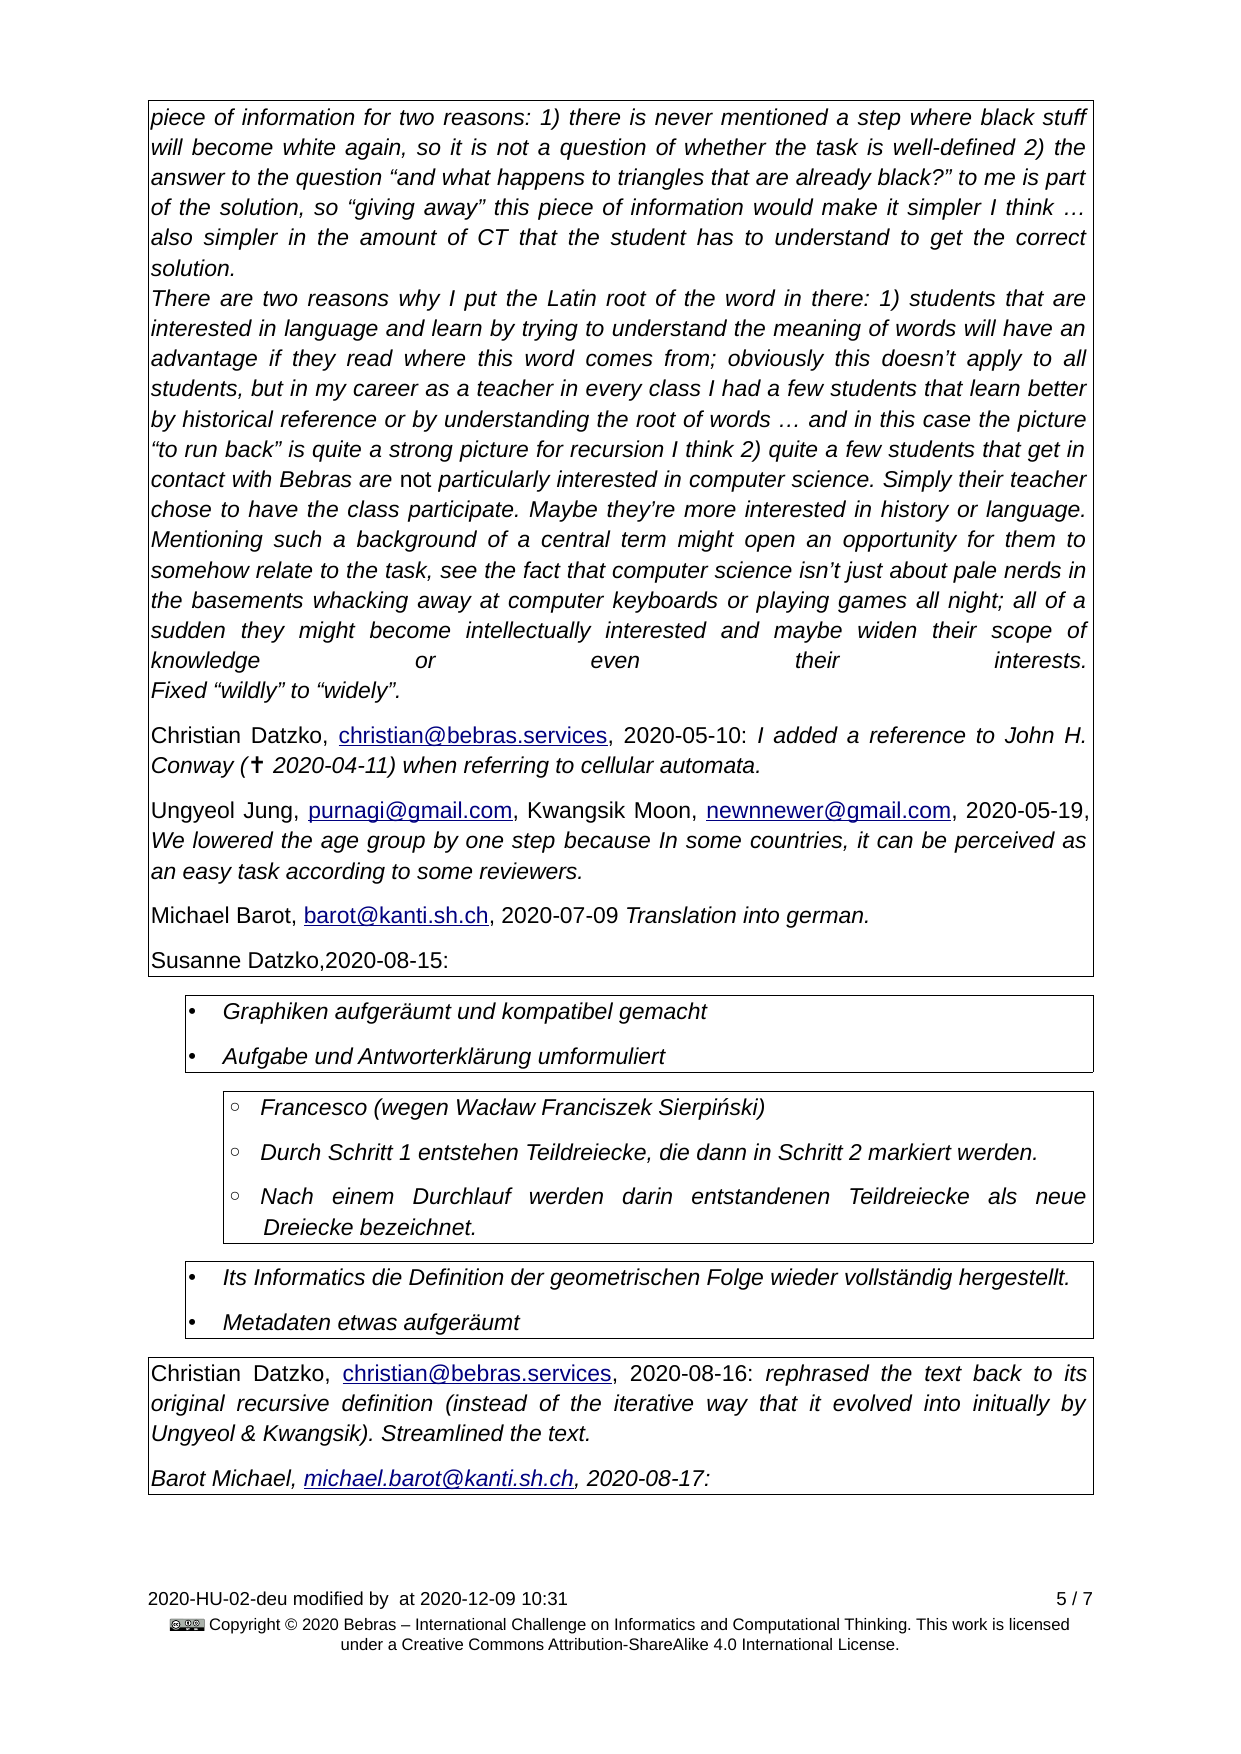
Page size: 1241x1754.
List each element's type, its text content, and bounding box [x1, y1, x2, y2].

text Christian Datzko, christian@bebras.services, 2020-05-10: I added a reference to John H. Conway (✝ 2020-04-11) when referring to cellular automata. [149, 719, 1093, 779]
text Ungyeol Jung, purnagi@gmail.com, Kwangsik Moon, newnnewer@gmail.com, 2020-05-19, We lowered the age group by one step because In some countries, it can be perceived as an easy task according to some reviewers. [149, 794, 1093, 884]
text Susanne Datzko,2020-08-15: [149, 944, 1093, 976]
list Nach einem Durchlauf werden darin entstandenen Teildreiecke als neue Dreiecke bezeichnet. [224, 1180, 1093, 1243]
list Graphiken aufgeräumt und kompatibel gemacht [186, 996, 1093, 1024]
list Francesco (wegen Wacław Franciszek Sierpiński) [224, 1092, 1093, 1120]
text Michael Barot, barot@kanti.sh.ch, 2020-07-09 Translation into german. [149, 899, 1093, 929]
text piece of information for two reasons: 1) there is never mentioned a step where black stuff will become white again, so it is not a question of whether the task is well-defined 2) the answer to the question “and what happens to triangles that are already black?” to me is part of the solution, so “giving away” this piece of information would make it simpler I think … also simpler in the amount of CT that the student has to understand to get the correct solution. There are two reasons why I put the Latin root of the word in there: 1) students that are interested in language and learn by trying to understand the meaning of words will have an advantage if they read where this word comes from; obviously this doesn’t apply to all students, but in my career as a teacher in every class I had a few students that learn better by historical reference or by understanding the root of words … and in this case the picture “to run back” is quite a strong picture for recursion I think 2) quite a few students that get in contact with Bebras are not particularly interested in computer science. Simply their teacher chose to have the class participate. Maybe they’re more interested in history or language. Mentioning such a background of a central term might open an opportunity for them to somehow relate to the task, see the fact that computer science isn’t just about pale nerds in the basements whacking away at computer keyboards or playing games all night; all of a sudden they might become intellectually interested and maybe widen their scope of knowledge or even their interests. Fixed “wildly” to “widely”. [149, 101, 1093, 704]
list Aufgabe und Antworterklärung umformuliert [186, 1040, 1093, 1072]
text Barot Michael, michael.barot@kanti.sh.ch, 2020-08-17: [149, 1462, 1093, 1494]
list Metadaten etwas aufgeräumt [186, 1306, 1093, 1338]
list Its Informatics die Definition der geometrischen Folge wieder vollständig hergestellt. [186, 1262, 1093, 1291]
text Christian Datzko, christian@bebras.services, 2020-08-16: rephrased the text back to its original recursive definition (instead of the iterative way that it evolved into initually by Ungyeol & Kwangsik). Streamlined the text. [149, 1358, 1093, 1447]
list Durch Schritt 1 entstehen Teildreiecke, die dann in Schritt 2 markiert werden. [224, 1135, 1093, 1165]
